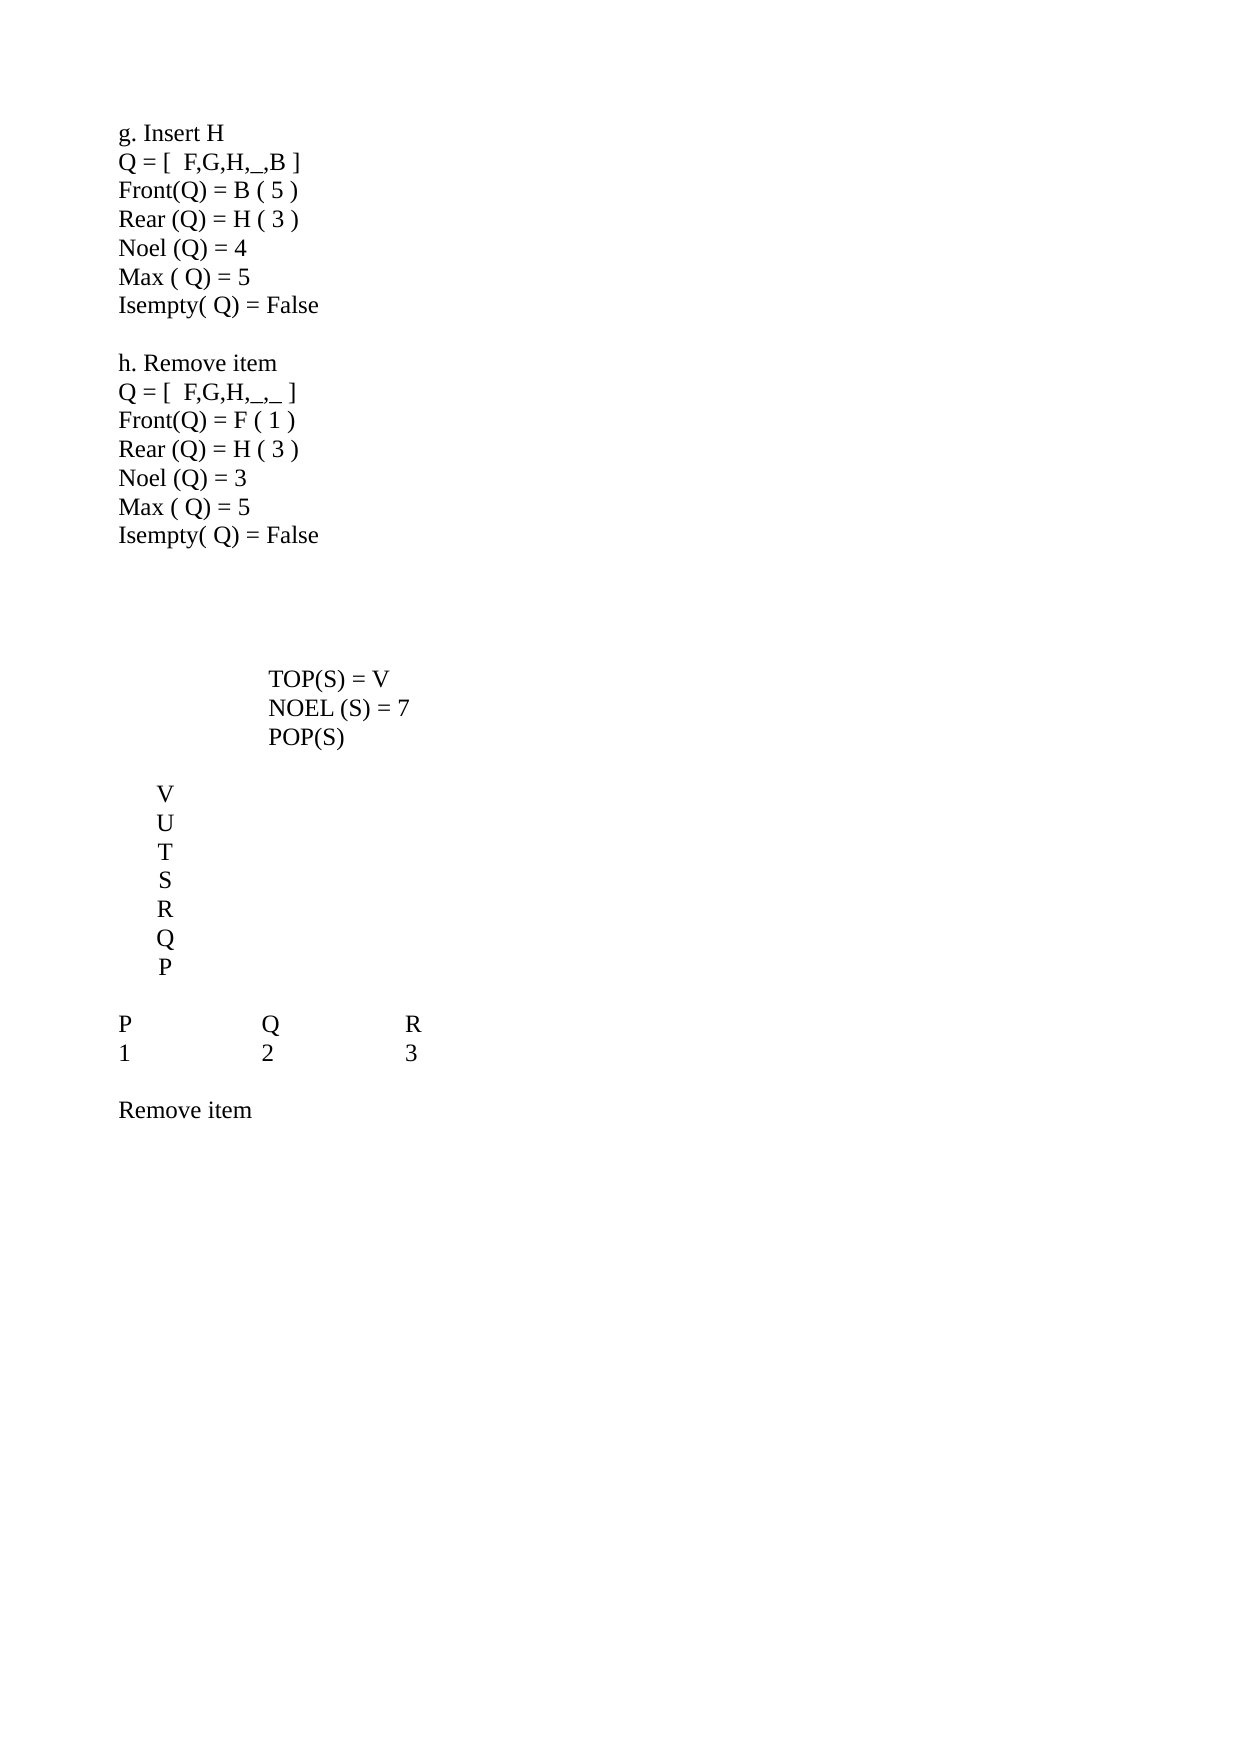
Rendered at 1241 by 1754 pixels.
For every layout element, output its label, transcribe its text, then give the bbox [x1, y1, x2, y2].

text TOP(S) = V [118, 664, 1122, 693]
text Rear (Q) = H ( 3 ) [118, 434, 1122, 463]
table_cell [979, 1038, 1122, 1067]
table_cell T [118, 837, 212, 866]
text NOEL (S) = 7 [118, 693, 1122, 722]
table_cell U [118, 808, 212, 837]
table_header [979, 1009, 1122, 1038]
table_cell Q [118, 923, 212, 952]
table_cell 2 [261, 1038, 405, 1067]
text Front(Q) = F ( 1 ) [118, 406, 1122, 434]
table_cell S [118, 866, 212, 894]
table_header Q [261, 1009, 405, 1038]
table_cell 3 [405, 1038, 548, 1067]
text Q = [ F,G,H,_,B ] [118, 147, 1122, 176]
table_cell 1 [118, 1038, 261, 1067]
table_header [548, 1009, 692, 1038]
table_header R [405, 1009, 548, 1038]
text POP(S) [118, 722, 1122, 751]
text Max ( Q) = 5 [118, 262, 1122, 291]
text Remove item [118, 1096, 1122, 1124]
table_header [692, 1009, 835, 1038]
text Rear (Q) = H ( 3 ) [118, 204, 1122, 233]
text Noel (Q) = 4 [118, 233, 1122, 262]
table_cell P [118, 952, 212, 981]
text h. Remove item [118, 348, 1122, 377]
text Isempty( Q) = False [118, 521, 1122, 549]
table_header P [118, 1009, 261, 1038]
table_header [835, 1009, 979, 1038]
table_header V [118, 779, 212, 808]
text Isempty( Q) = False [118, 291, 1122, 319]
table_cell R [118, 894, 212, 923]
text Noel (Q) = 3 [118, 463, 1122, 492]
text g. Insert H [118, 118, 1122, 147]
text Front(Q) = B ( 5 ) [118, 176, 1122, 204]
table_cell [692, 1038, 835, 1067]
table_cell [835, 1038, 979, 1067]
table_cell [548, 1038, 692, 1067]
text Q = [ F,G,H,_,_ ] [118, 377, 1122, 406]
text Max ( Q) = 5 [118, 492, 1122, 521]
